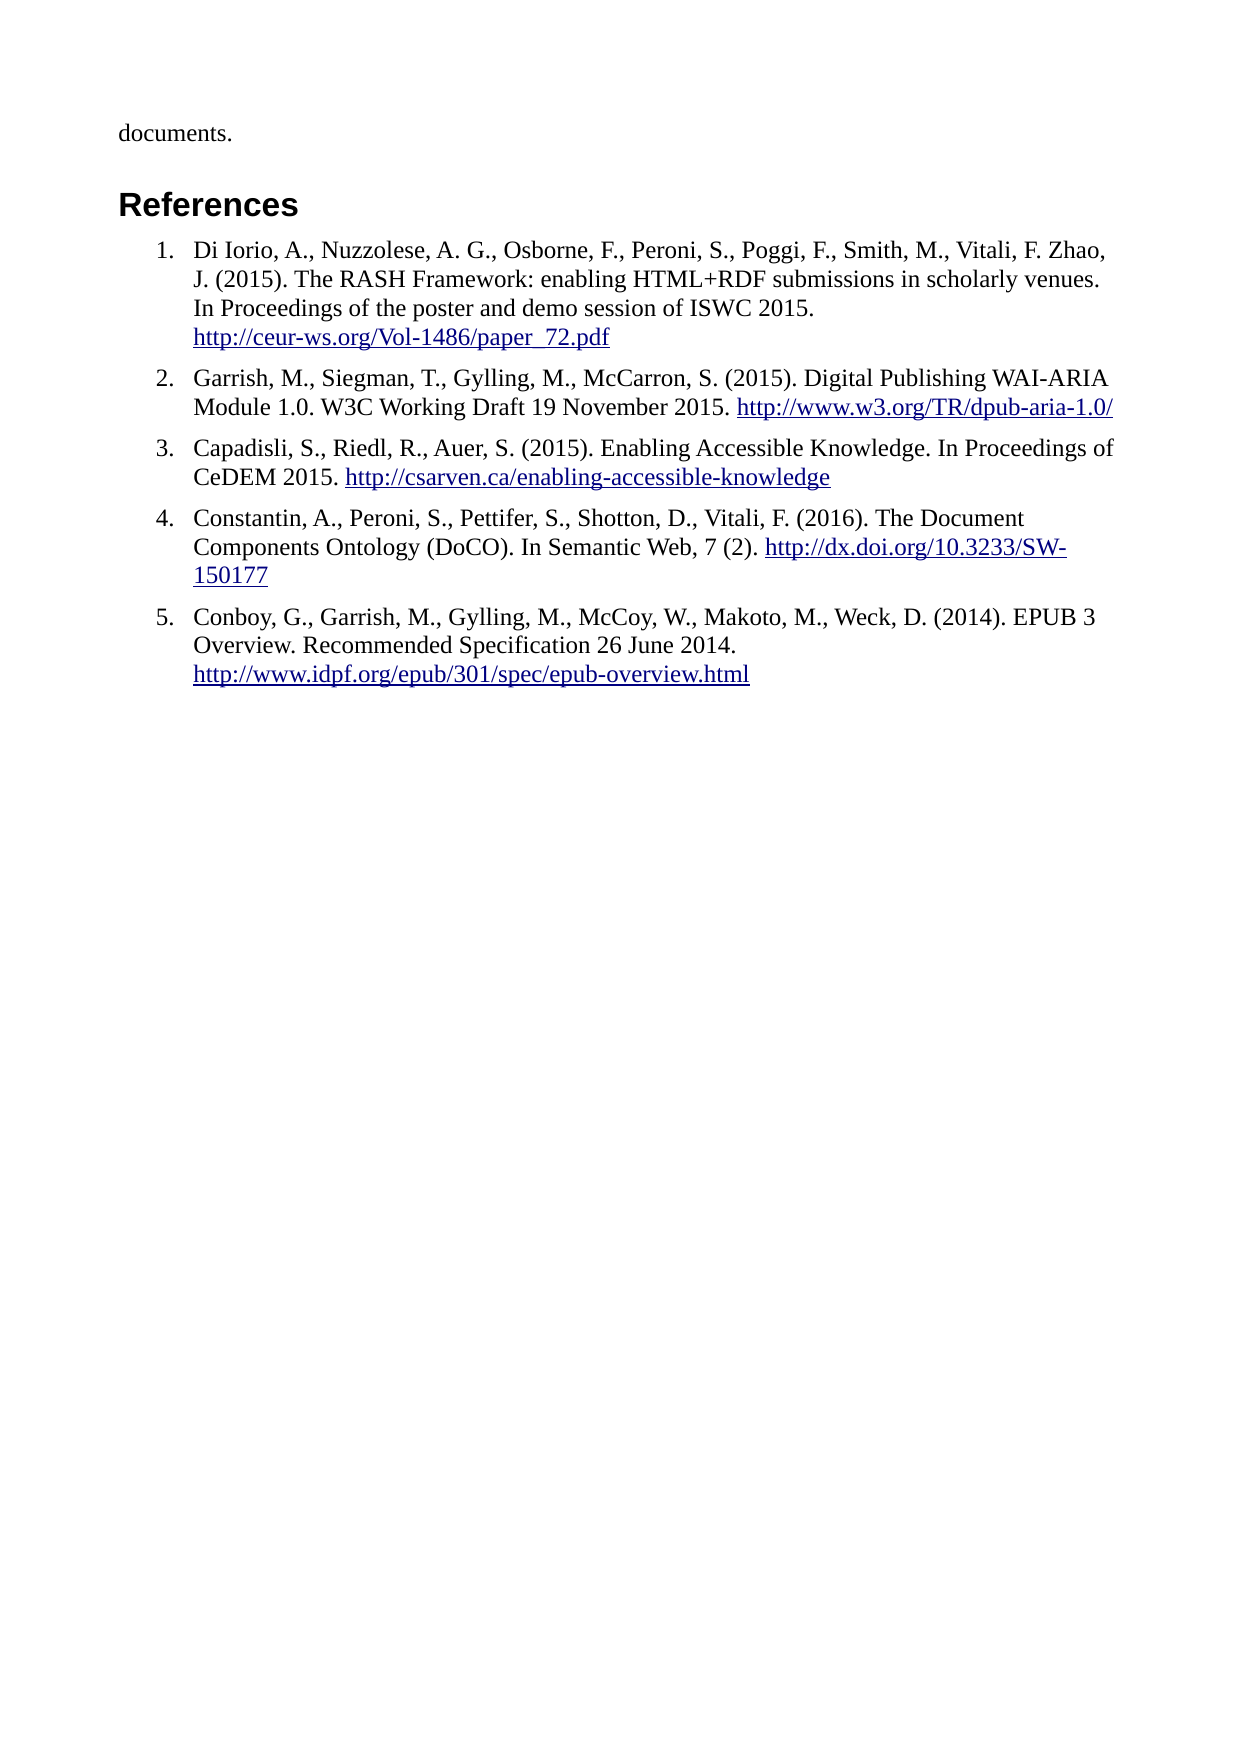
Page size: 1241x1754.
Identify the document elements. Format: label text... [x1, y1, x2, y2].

list Di Iorio, A., Nuzzolese, A. G., Osborne, F., Peroni, S., Poggi, F., Smith, M., Vitali, F. Zhao, J. (2015). The RASH Framework: enabling HTML+RDF submissions in scholarly venues. In Proceedings of the poster and demo session of ISWC 2015. http://ceur-ws.org/Vol-1486/paper_72.pdf [156, 236, 1122, 351]
subtitle References [118, 184, 1122, 223]
list Conboy, G., Garrish, M., Gylling, M., McCoy, W., Makoto, M., Weck, D. (2014). EPUB 3 Overview. Recommended Specification 26 June 2014. http://www.idpf.org/epub/301/spec/epub-overview.html [156, 602, 1122, 688]
list Capadisli, S., Riedl, R., Auer, S. (2015). Enabling Accessible Knowledge. In Proceedings of CeDEM 2015. http://csarven.ca/enabling-accessible-knowledge [156, 433, 1122, 491]
list Constantin, A., Peroni, S., Pettifer, S., Shotton, D., Vitali, F. (2016). The Document Components Ontology (DoCO). In Semantic Web, 7 (2). http://dx.doi.org/10.3233/SW-150177 [156, 503, 1122, 589]
list Garrish, M., Siegman, T., Gylling, M., McCarron, S. (2015). Digital Publishing WAI-ARIA Module 1.0. W3C Working Draft 19 November 2015. http://www.w3.org/TR/dpub-aria-1.0/ [156, 363, 1122, 421]
text In this poster paper we introduced ROCS, the RASH Online Conversion Service that allows the conversion of ODT documents to RASH, an HTML-based format, and LaTeX. ROCS, as well as RASH, is part of a larger Framework that includes a set of specifications and tools for writing academic articles in HTML+RDF. We are currently developing additional XSLT documents in order to convert DOCX documents into RASH and to convert RASH documents into several different LaTeX and XML-based formats for scholarly communications, such as ACM journals and EPUB3 5.. We are also studying possible strategies for the development of conversion tools from LaTeX files, in particular compliant with the Springer LNCS and the ACM ICPS layouts, into RASH documents. [118, 118, 1122, 147]
